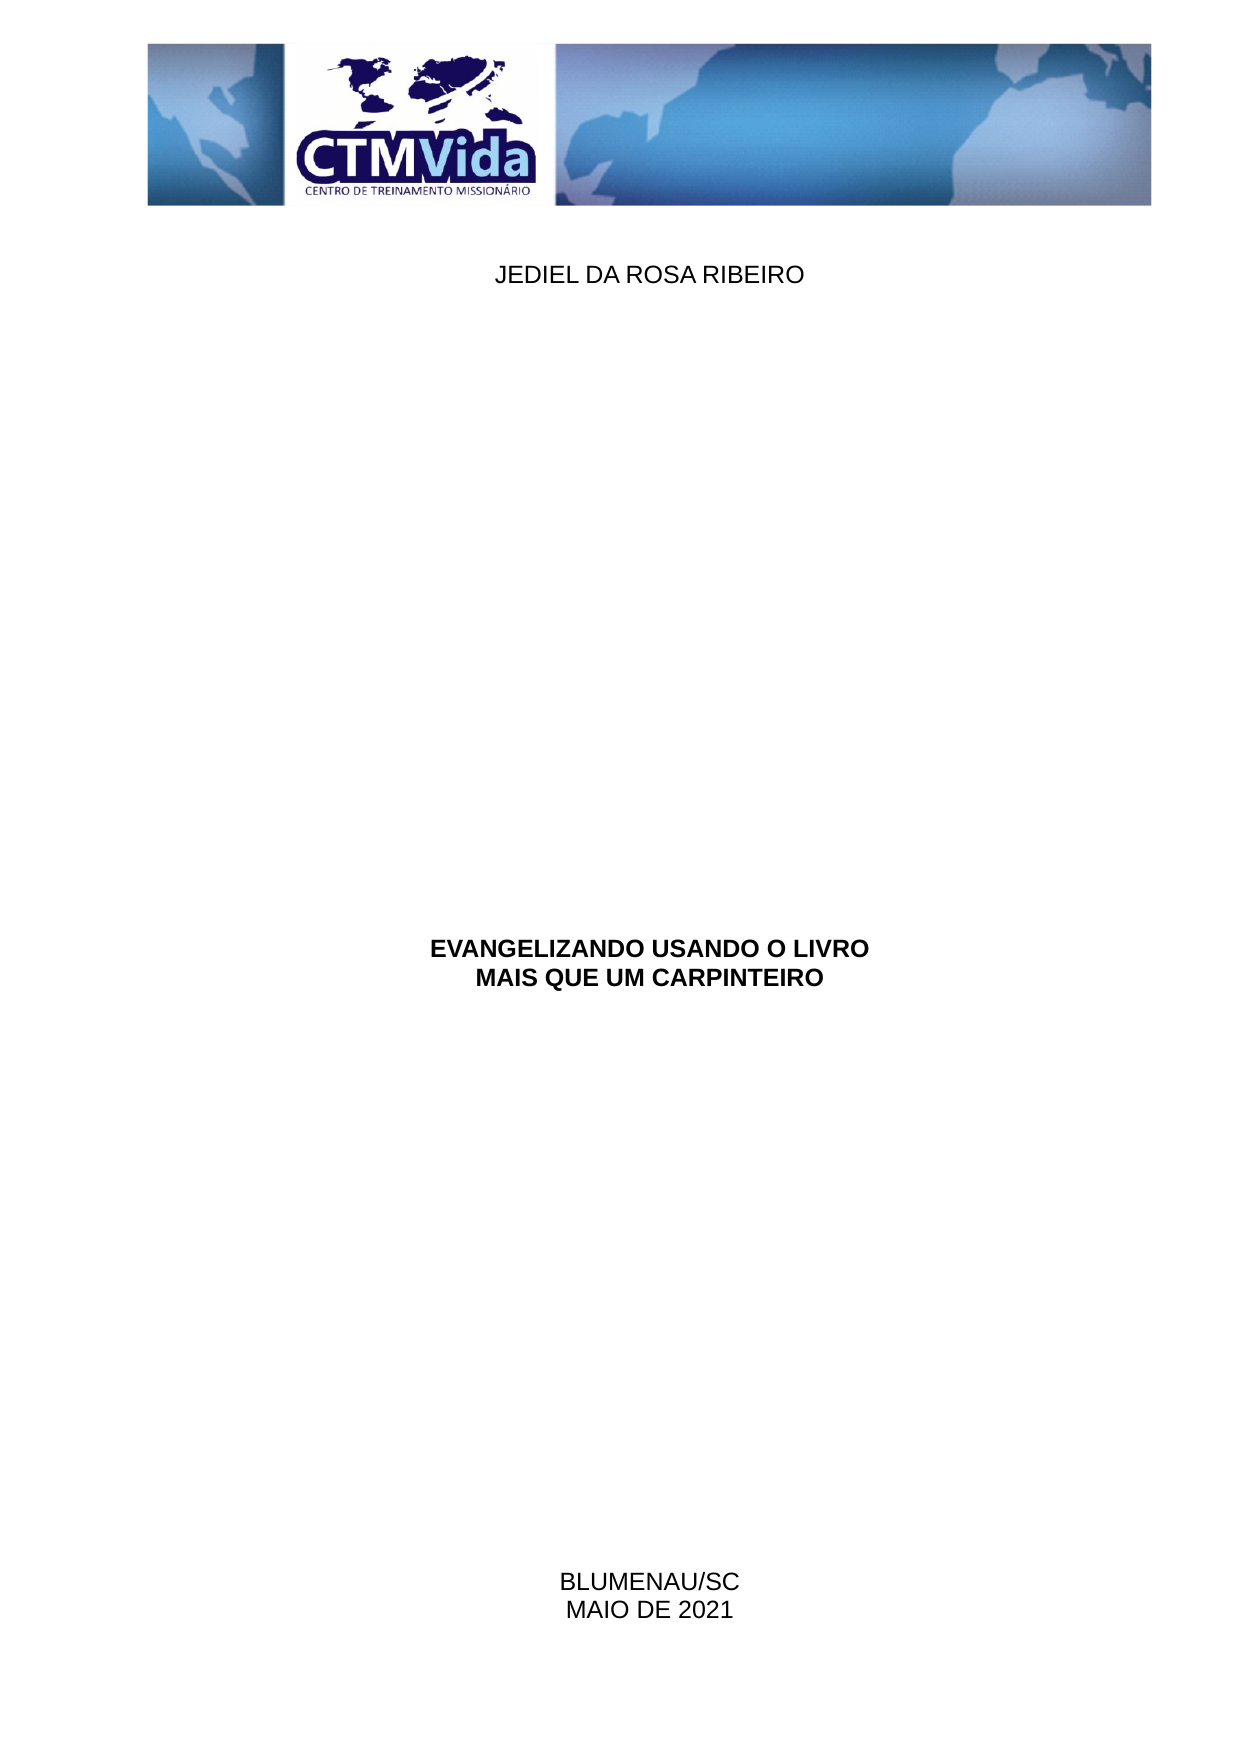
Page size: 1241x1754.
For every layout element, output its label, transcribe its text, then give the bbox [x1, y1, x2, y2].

subtitle BLUMENAU/SC [177, 1567, 1122, 1595]
subtitle MAIO DE 2021 [177, 1595, 1122, 1624]
picture [147, 43, 1152, 206]
subtitle MAIS QUE UM CARPINTEIRO [177, 963, 1122, 992]
subtitle EVANGELIZANDO USANDO O LIVRO [177, 934, 1122, 963]
subtitle JEDIEL DA ROSA RIBEIRO [177, 260, 1122, 289]
